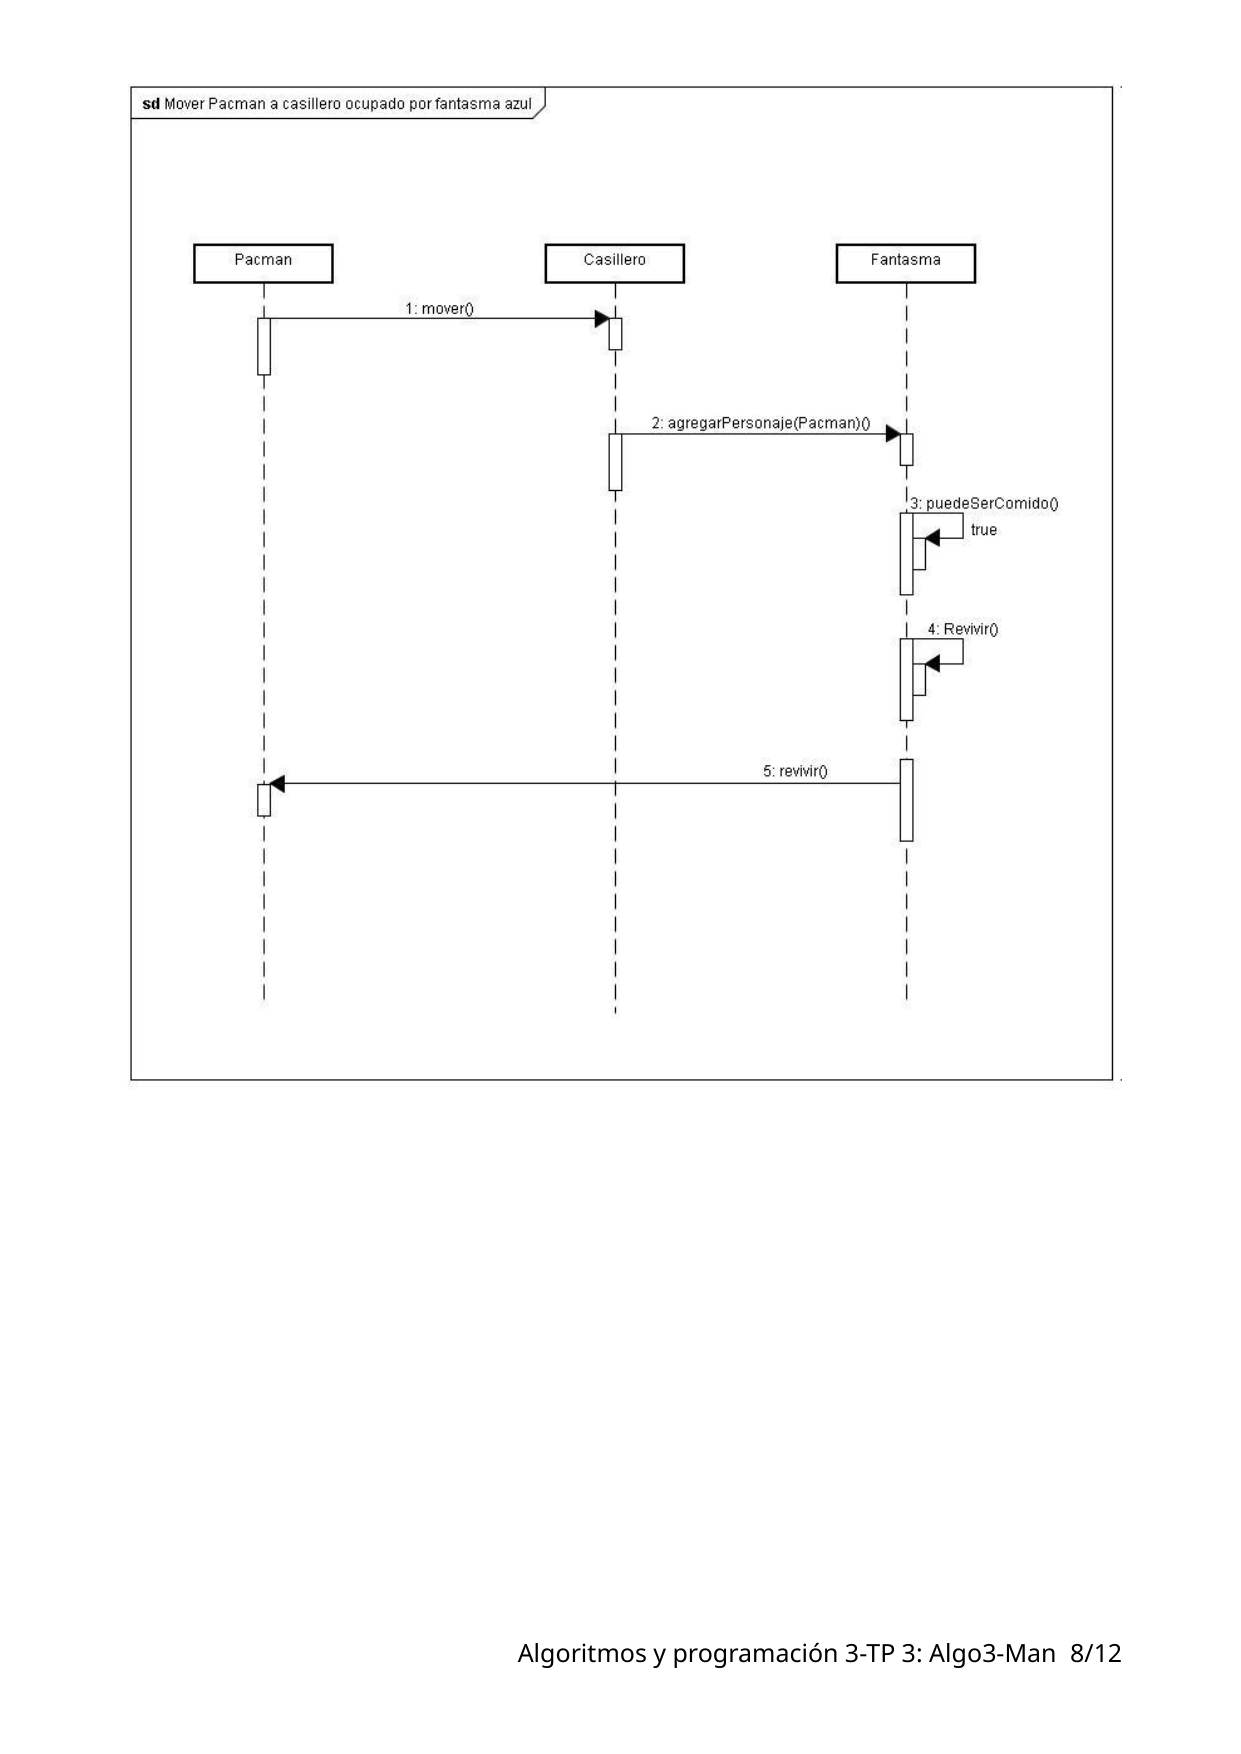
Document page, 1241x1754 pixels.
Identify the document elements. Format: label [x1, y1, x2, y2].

picture [118, 75, 1122, 1092]
